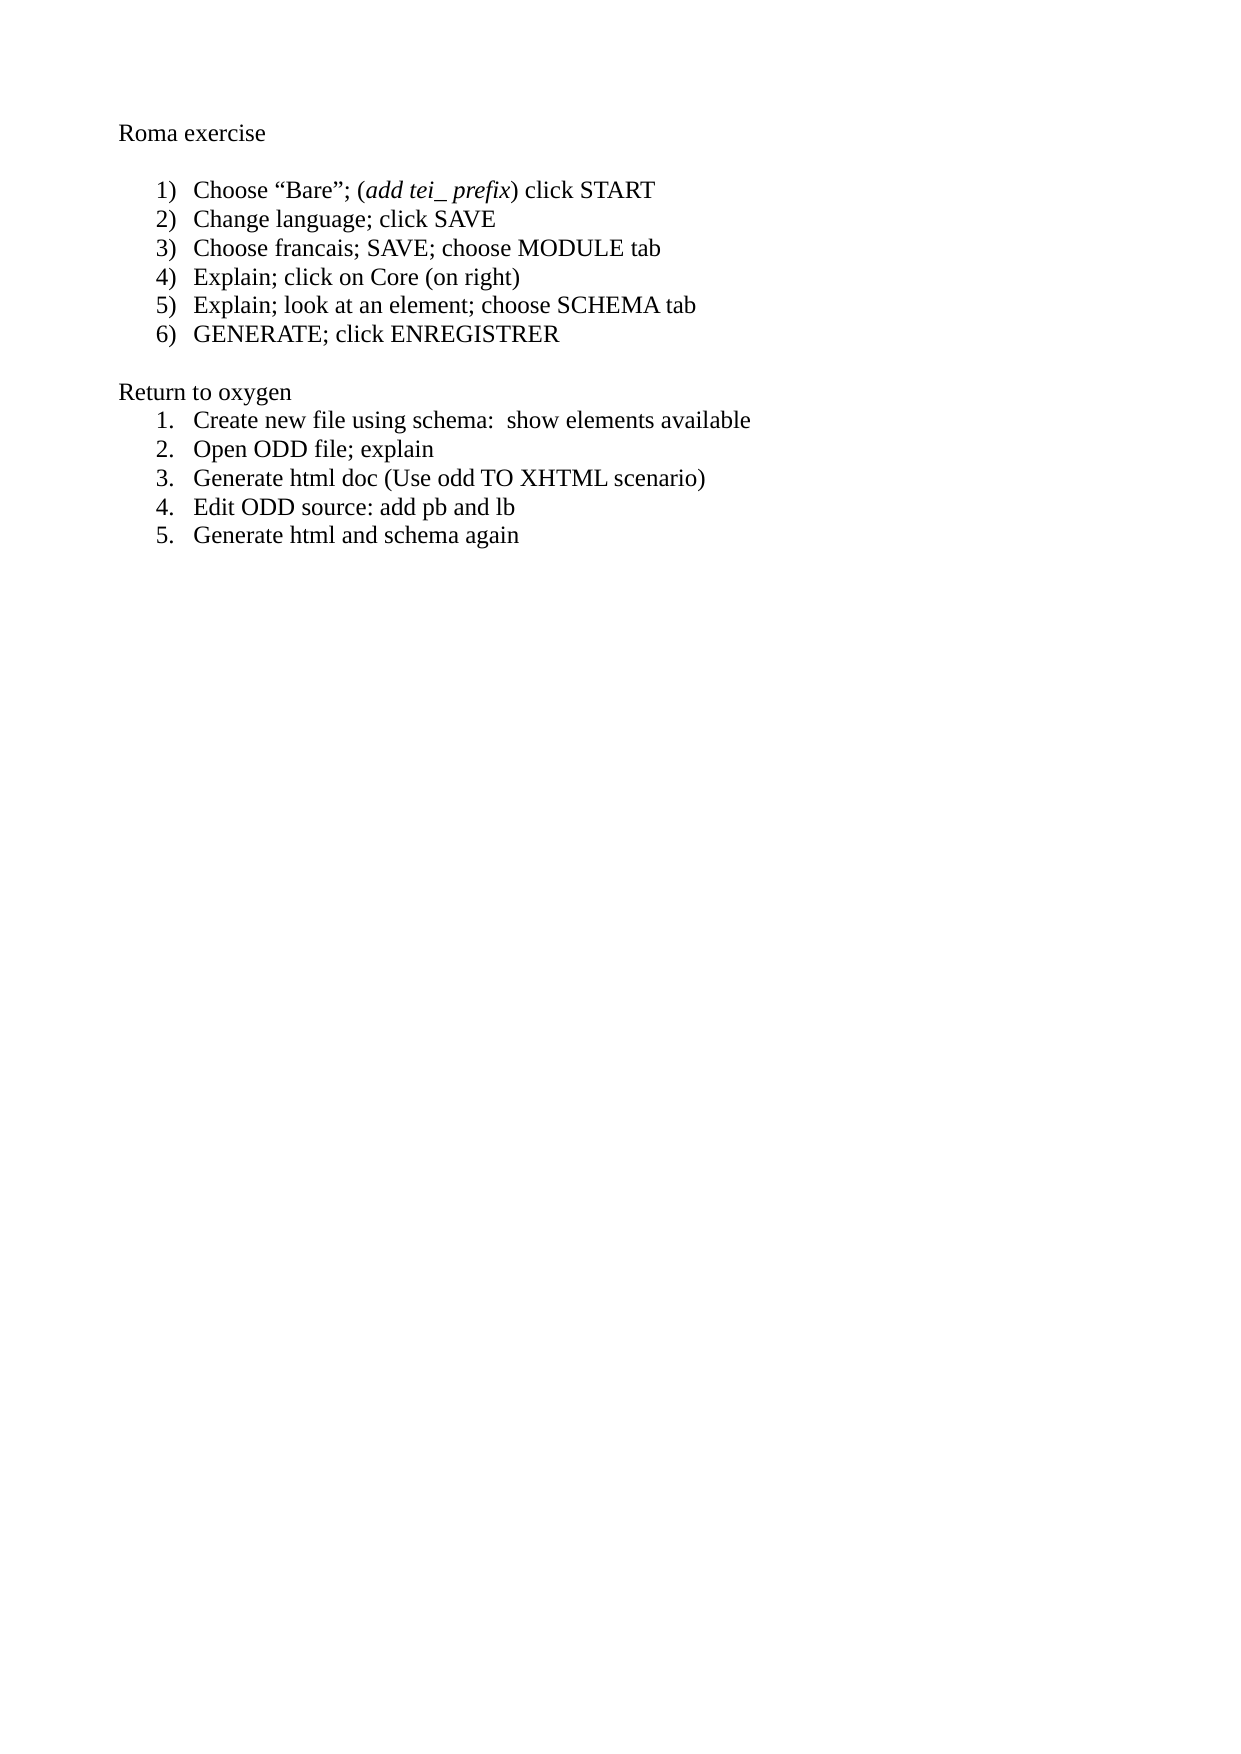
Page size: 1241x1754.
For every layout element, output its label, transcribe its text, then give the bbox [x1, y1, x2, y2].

text Roma exercise [118, 118, 1122, 147]
list Choose “Bare”; (add tei_ prefix) click START [156, 176, 1122, 204]
list Create new file using schema: show elements available [156, 406, 1122, 434]
list Change language; click SAVE [156, 204, 1122, 233]
list GENERATE; click ENREGISTRER [156, 319, 1122, 348]
list Open ODD file; explain [156, 434, 1122, 463]
list Explain; click on Core (on right) [156, 262, 1122, 291]
list Explain; look at an element; choose SCHEMA tab [156, 291, 1122, 319]
list Choose francais; SAVE; choose MODULE tab [156, 233, 1122, 262]
list Edit ODD source: add pb and lb [156, 492, 1122, 521]
list Generate html and schema again [156, 521, 1122, 549]
list Generate html doc (Use odd TO XHTML scenario) [156, 463, 1122, 492]
text Return to oxygen [118, 377, 1122, 406]
